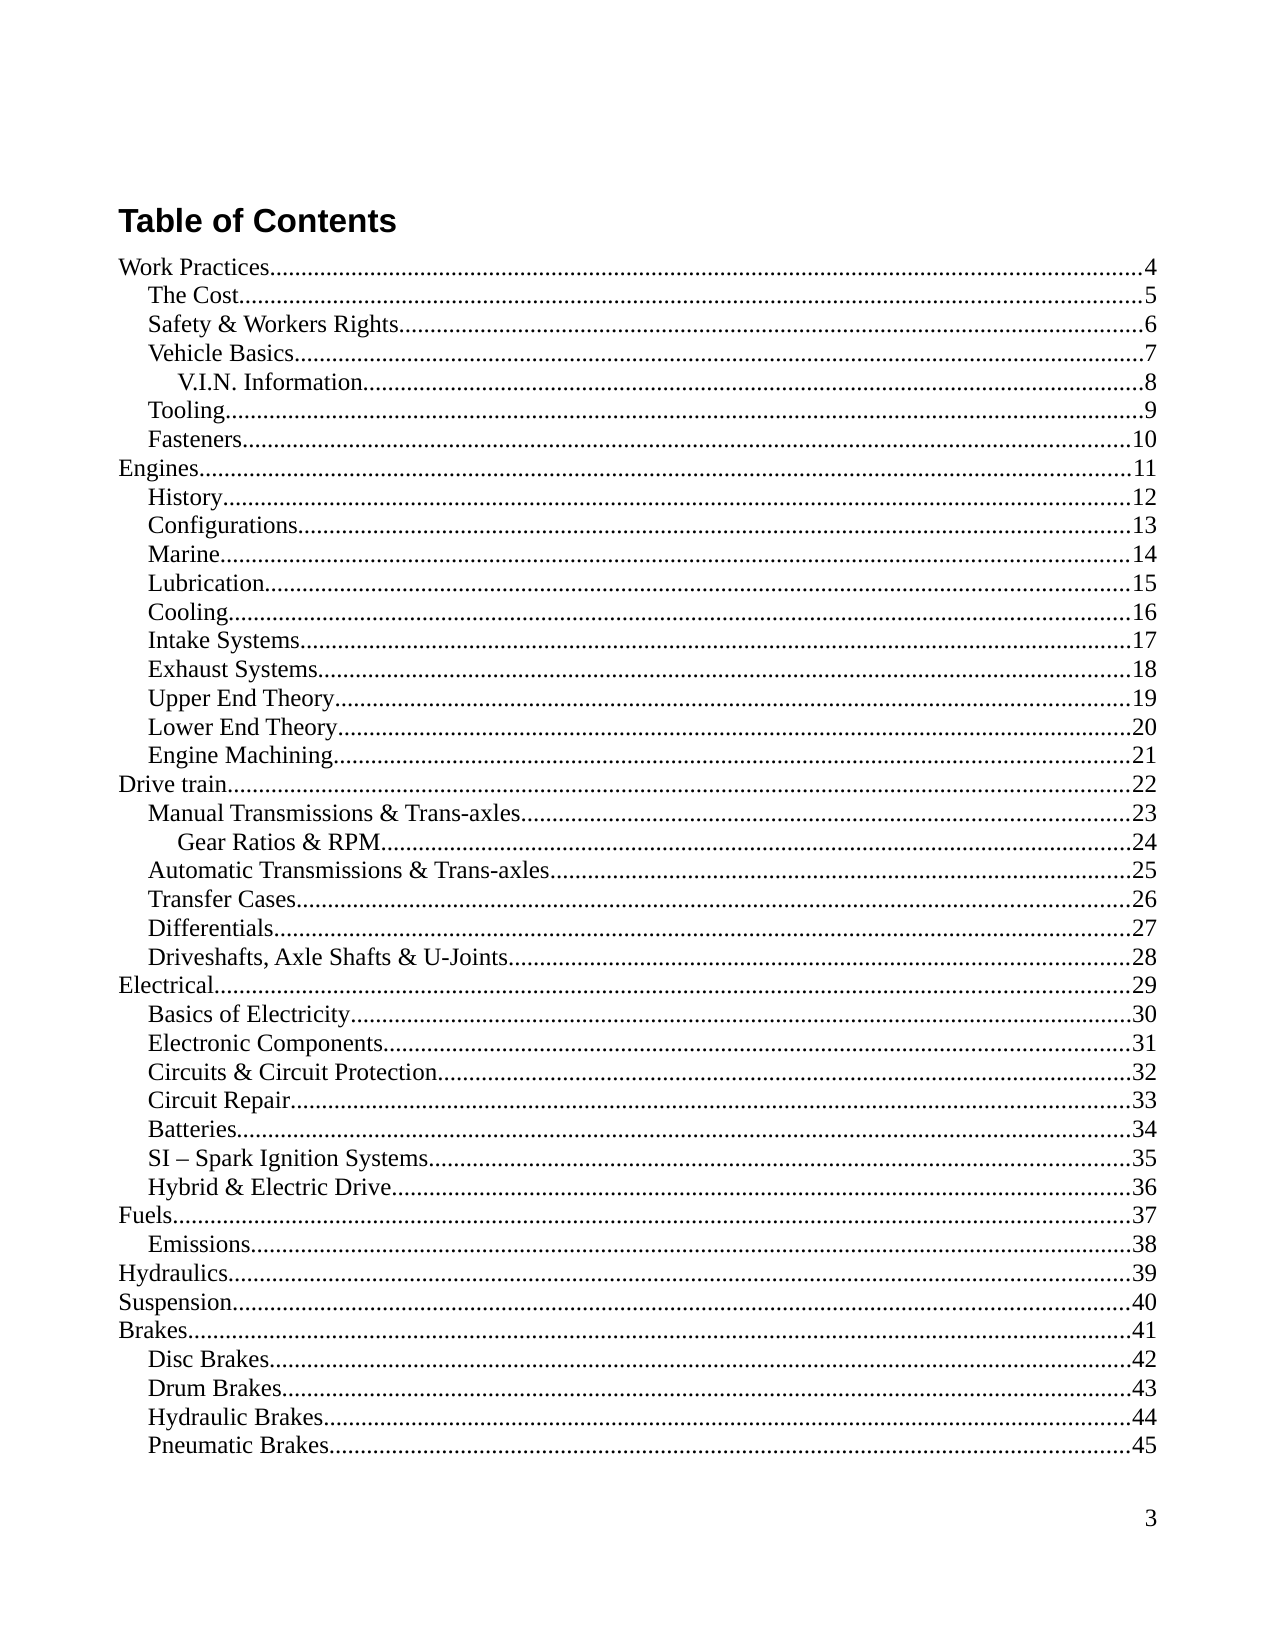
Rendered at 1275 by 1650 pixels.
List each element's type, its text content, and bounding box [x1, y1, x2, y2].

text Brakes 41 [118, 1315, 1157, 1344]
text Upper End Theory 19 [148, 683, 1157, 712]
text Manual Transmissions & Trans-axles 23 [148, 798, 1157, 827]
text Disc Brakes 42 [148, 1344, 1157, 1373]
text V.I.N. Information 8 [177, 367, 1157, 395]
text The Cost 5 [148, 280, 1157, 309]
text Lower End Theory 20 [148, 712, 1157, 740]
text Gear Ratios & RPM 24 [177, 827, 1157, 855]
text Emissions 38 [148, 1229, 1157, 1258]
text Lubrication 15 [148, 568, 1157, 597]
text Drum Brakes 43 [148, 1373, 1157, 1402]
text Transfer Cases 26 [148, 884, 1157, 913]
text Safety & Workers Rights 6 [148, 309, 1157, 338]
text Basics of Electricity 30 [148, 999, 1157, 1028]
text Marine 14 [148, 539, 1157, 568]
text Tooling 9 [148, 395, 1157, 424]
subtitle Table of Contents [118, 201, 1157, 239]
text Intake Systems 17 [148, 625, 1157, 654]
text Fuels 37 [118, 1200, 1157, 1229]
text Electronic Components 31 [148, 1028, 1157, 1057]
text Engine Machining 21 [148, 740, 1157, 769]
text Engines 11 [118, 453, 1157, 482]
text Batteries 34 [148, 1114, 1157, 1143]
text Work Practices 4 [118, 252, 1157, 280]
text History 12 [148, 482, 1157, 510]
text Differentials 27 [148, 913, 1157, 942]
text Cooling 16 [148, 597, 1157, 625]
text Hybrid & Electric Drive 36 [148, 1172, 1157, 1200]
text Circuit Repair 33 [148, 1085, 1157, 1114]
text Hydraulics 39 [118, 1258, 1157, 1287]
text Configurations 13 [148, 510, 1157, 539]
text Fasteners 10 [148, 424, 1157, 453]
text Suspension 40 [118, 1287, 1157, 1315]
text Vehicle Basics 7 [148, 338, 1157, 367]
text Driveshafts, Axle Shafts & U-Joints 28 [148, 942, 1157, 970]
text Automatic Transmissions & Trans-axles 25 [148, 855, 1157, 884]
text Drive train 22 [118, 769, 1157, 798]
text SI – Spark Ignition Systems 35 [148, 1143, 1157, 1172]
text Hydraulic Brakes 44 [148, 1402, 1157, 1430]
text Exhaust Systems 18 [148, 654, 1157, 683]
text Electrical 29 [118, 970, 1157, 999]
text Pneumatic Brakes 45 [148, 1430, 1157, 1459]
text Circuits & Circuit Protection 32 [148, 1057, 1157, 1085]
